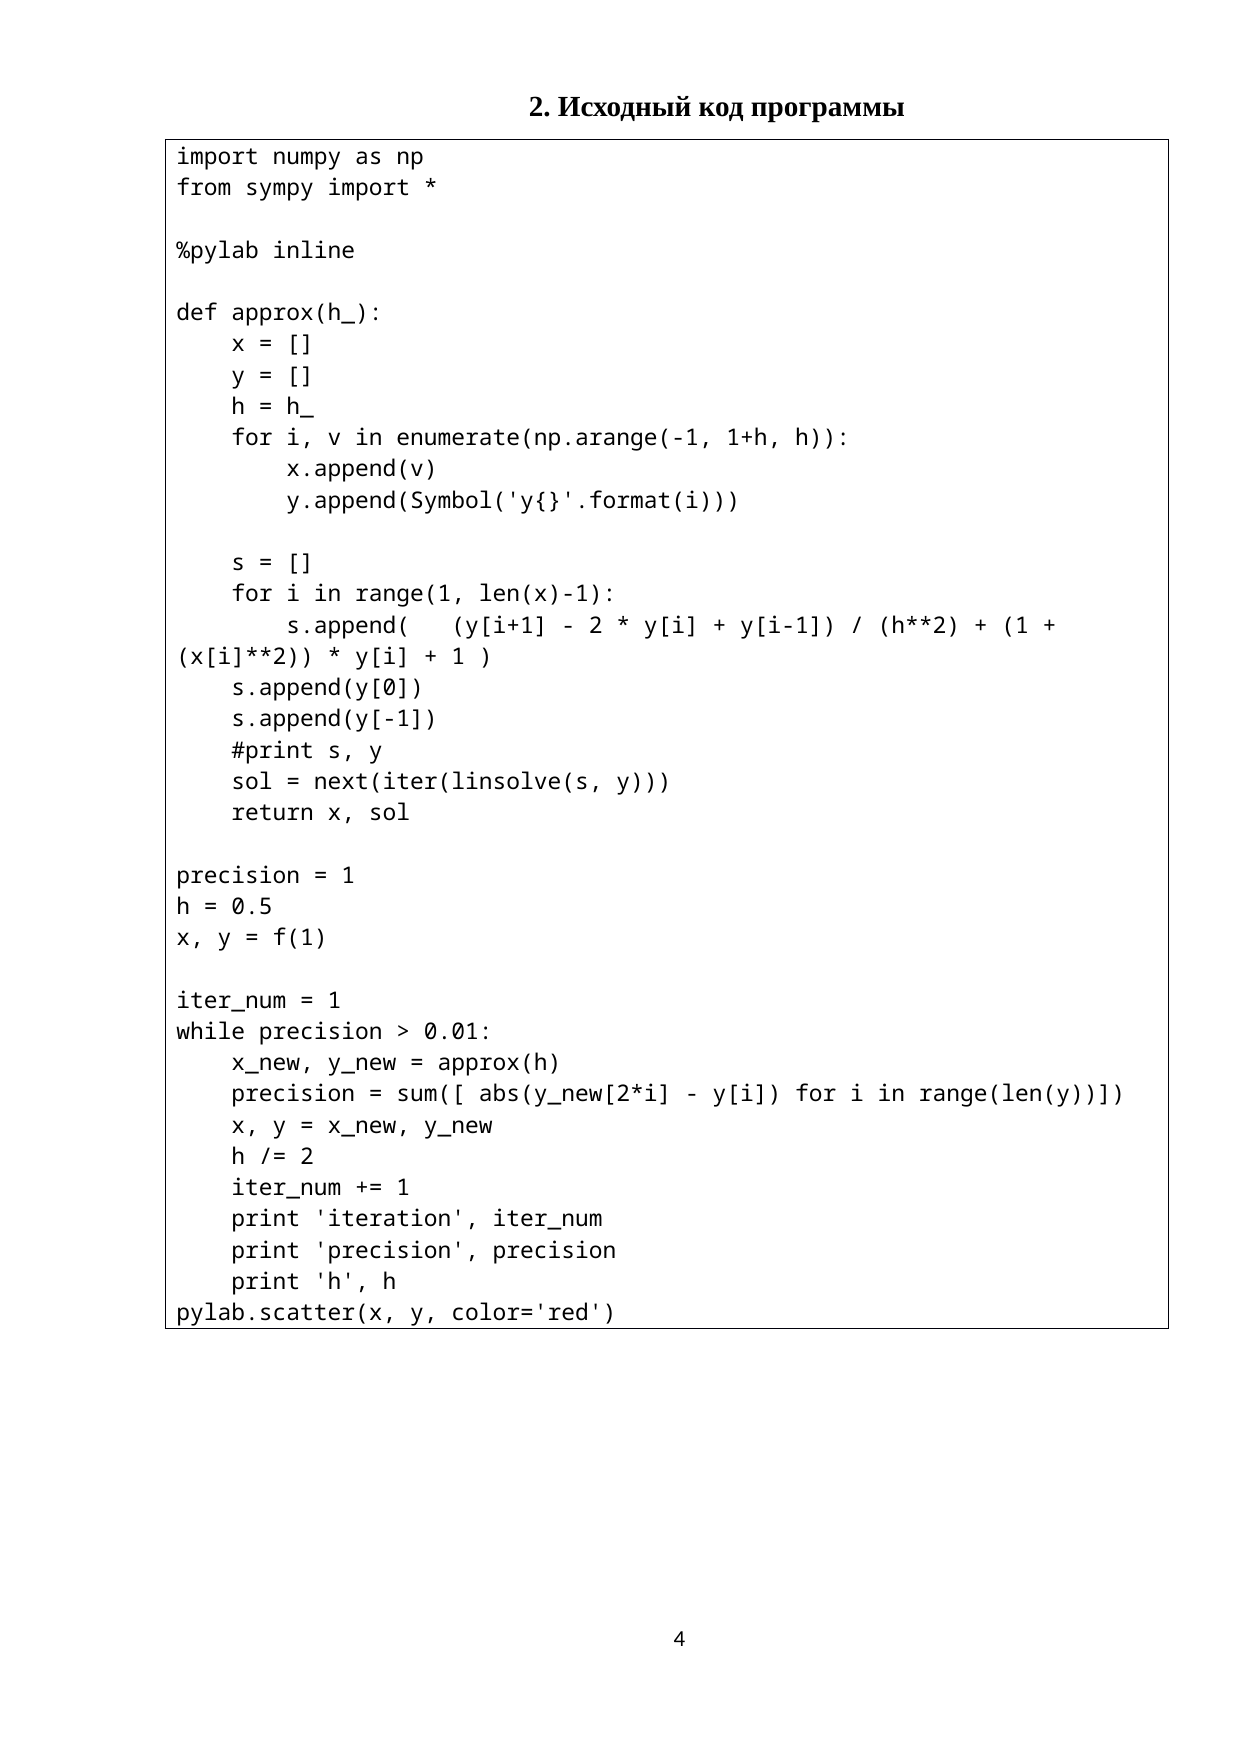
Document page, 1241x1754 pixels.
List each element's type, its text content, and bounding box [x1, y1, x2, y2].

table_header import numpy as np from sympy import * %pylab inline def approx(h_): x = [] y = [] h = h_ for i, v in enumerate(np.arange(-1, 1+h, h)): x.append(v) y.append(Symbol('y{}'.format(i))) s = [] for i in range(1, len(x)-1): s.append( (y[i+1] - 2 * y[i] + y[i-1]) / (h**2) + (1 + (x[i]**2)) * y[i] + 1 ) s.append(y[0]) s.append(y[-1]) #print s, y sol = next(iter(linsolve(s, y))) return x, sol precision = 1 h = 0.5 x, y = f(1) iter_num = 1 while precision > 0.01: x_new, y_new = approx(h) precision = sum([ abs(y_new[2*i] - y[i]) for i in range(len(y))]) x, y = x_new, y_new h /= 2 iter_num += 1 print 'iteration', iter_num print 'precision', precision print 'h', h pylab.scatter(x, y, color='red') [166, 140, 1168, 1327]
subtitle 2. Исходный код программы [215, 89, 1181, 122]
